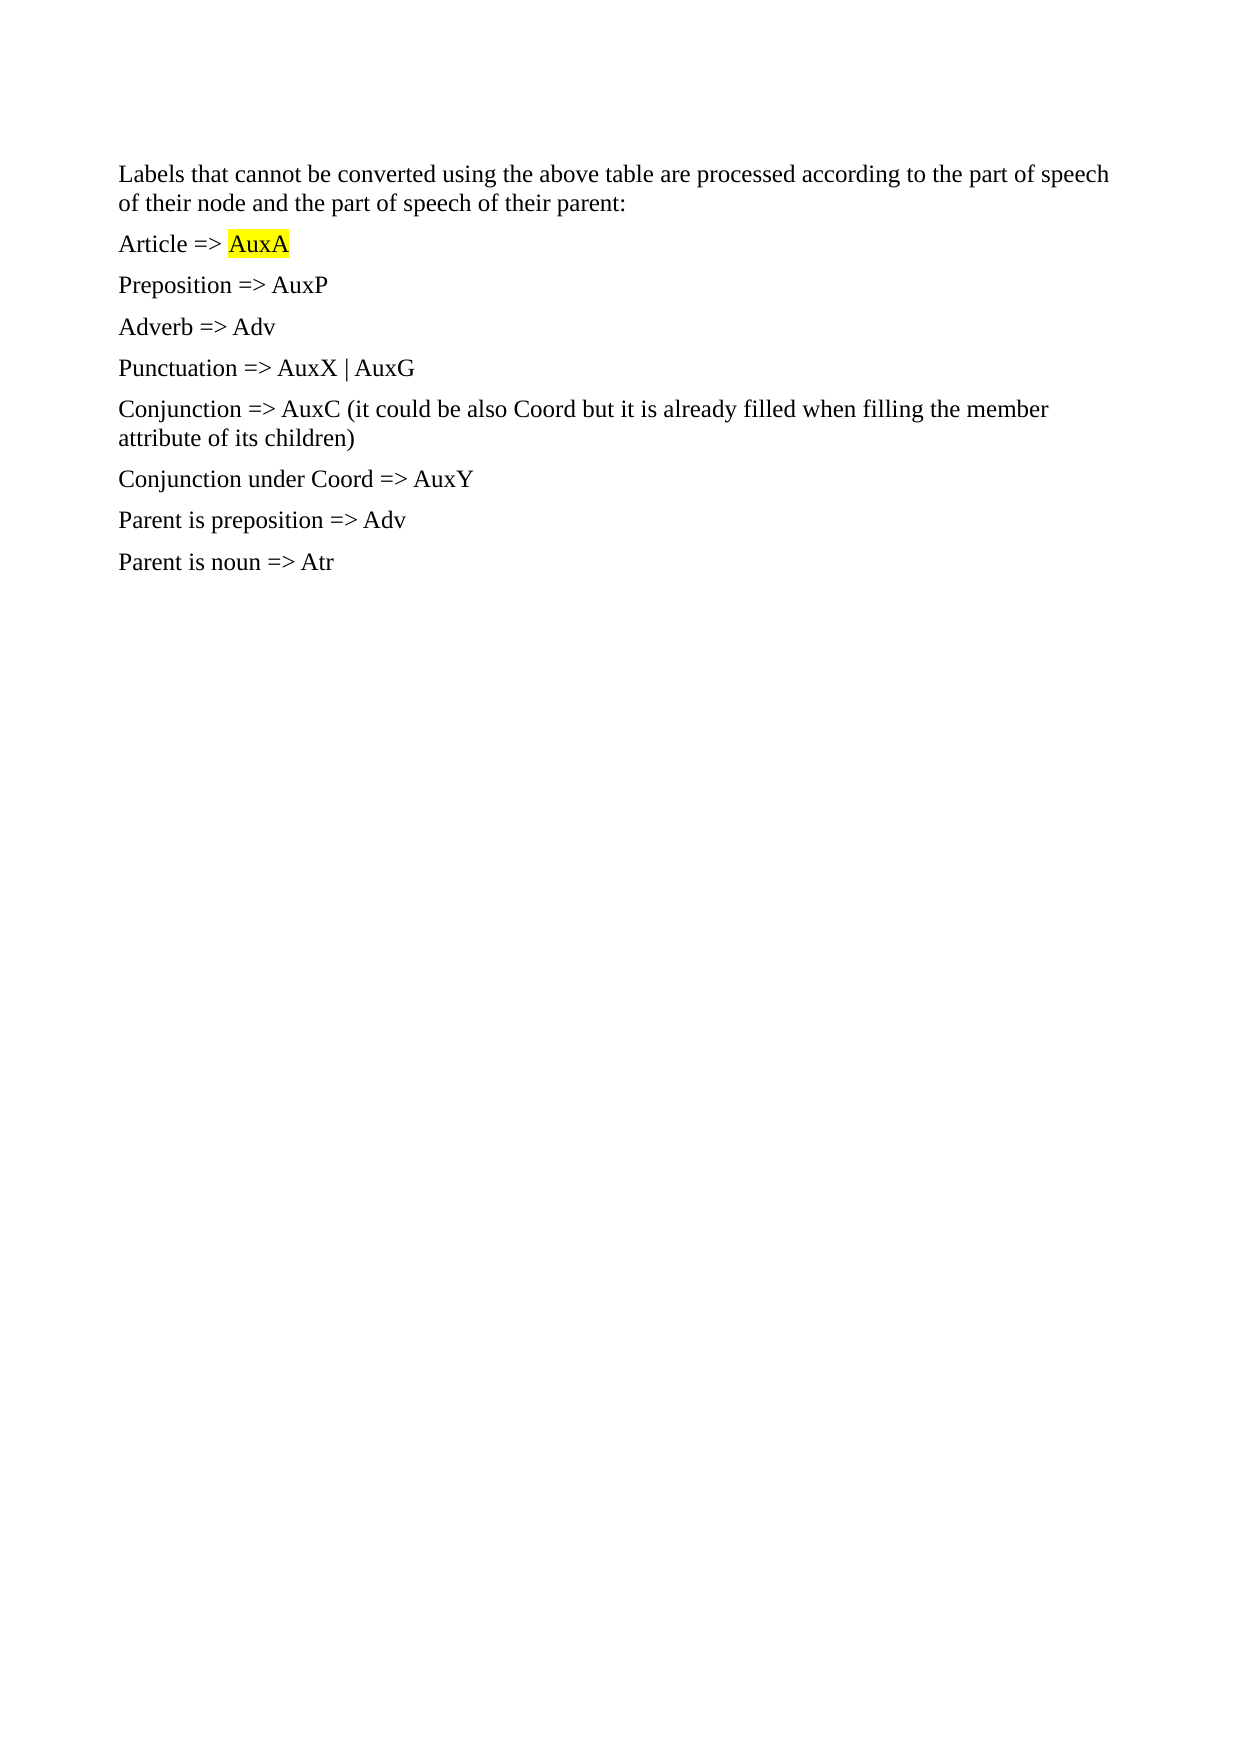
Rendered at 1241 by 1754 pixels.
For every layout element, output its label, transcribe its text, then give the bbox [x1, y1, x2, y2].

text Labels that cannot be converted using the above table are processed according to the part of speech of their node and the part of speech of their parent: [118, 159, 1122, 217]
text Conjunction under Coord => AuxY [118, 464, 1122, 493]
text Adverb => Adv [118, 312, 1122, 341]
text Preposition => AuxP [118, 271, 1122, 299]
text Parent is noun => Atr [118, 547, 1122, 576]
text Punctuation => AuxX | AuxG [118, 353, 1122, 382]
text Article => AuxA [118, 229, 1122, 258]
text Parent is preposition => Adv [118, 506, 1122, 534]
text Conjunction => AuxC (it could be also Coord but it is already filled when filling the member attribute of its children) [118, 394, 1122, 452]
